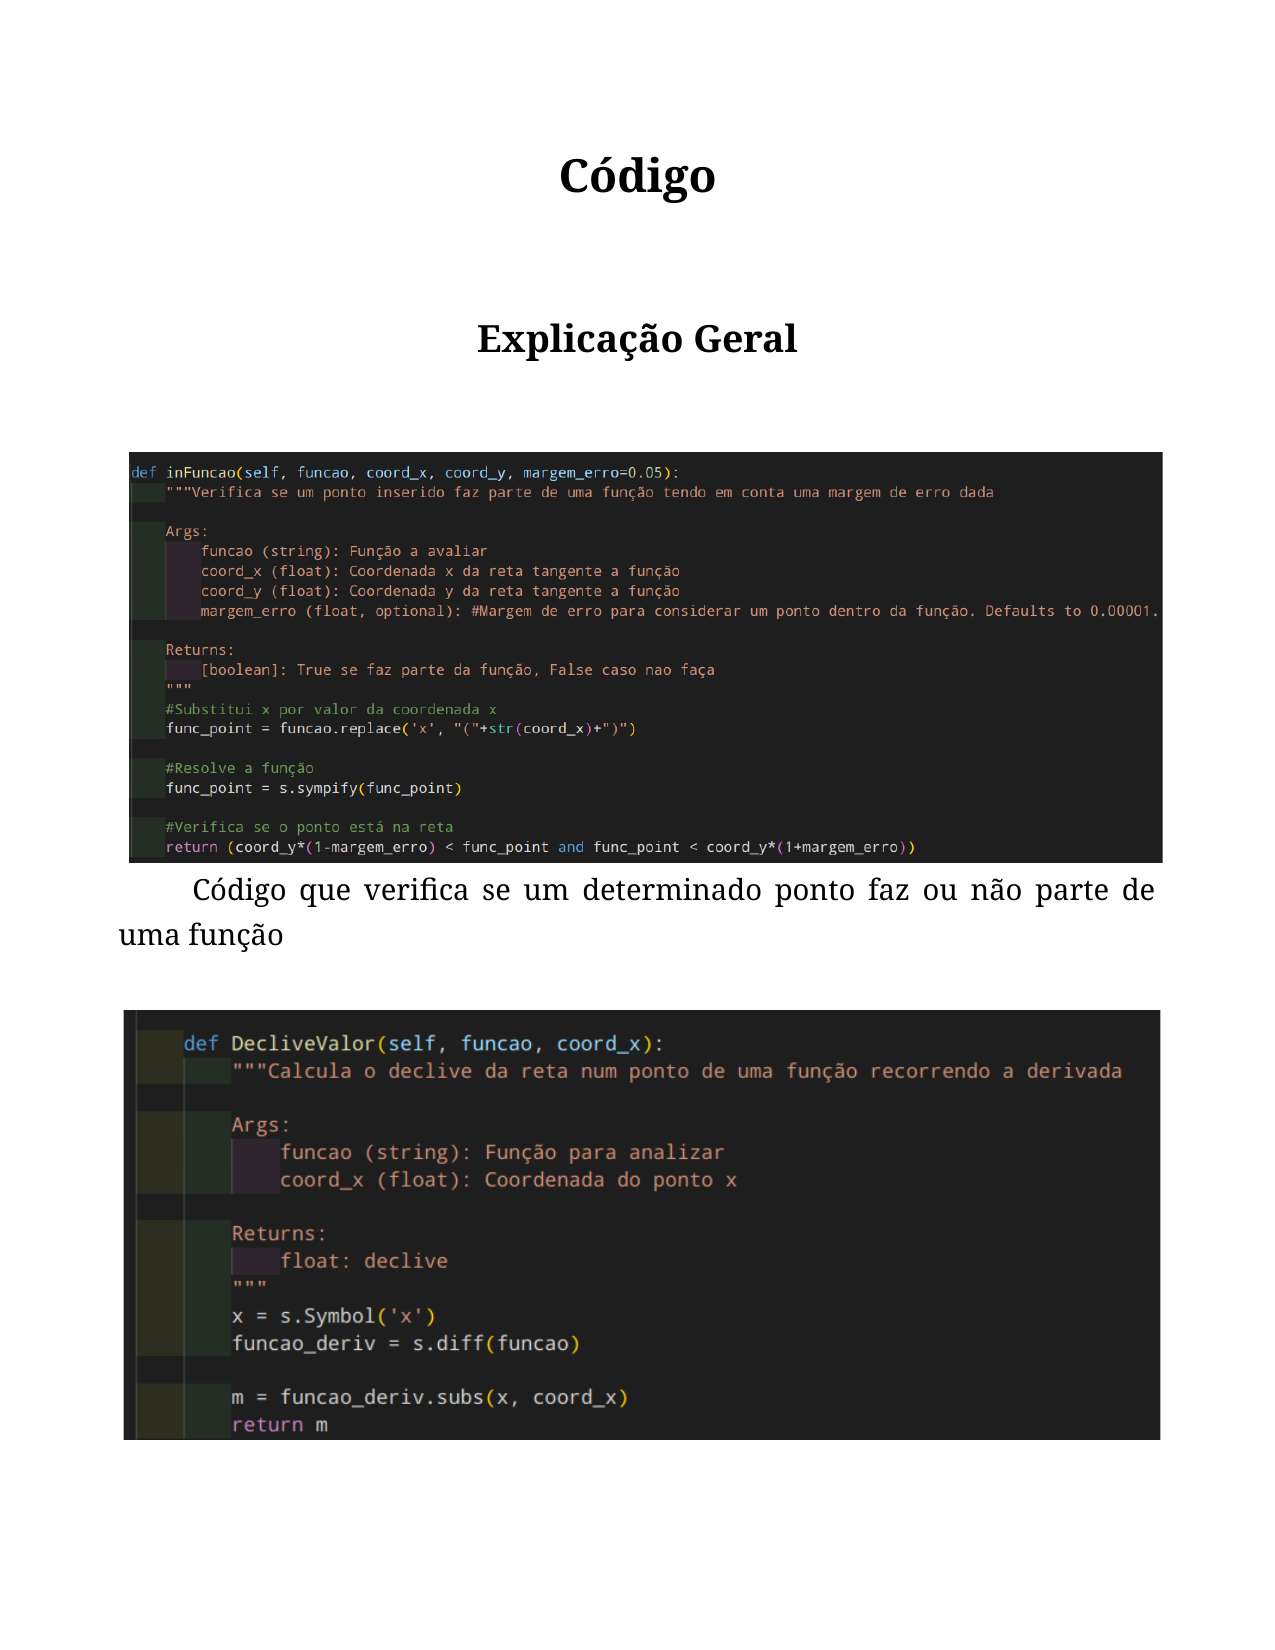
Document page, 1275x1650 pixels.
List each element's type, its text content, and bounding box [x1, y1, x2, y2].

picture [129, 452, 1163, 863]
picture [123, 1010, 861, 1440]
subtitle Código [118, 143, 1157, 206]
subtitle Explicação Geral [118, 312, 1157, 363]
subtitle Código que verifica se um determinado ponto faz ou não parte de uma função [118, 436, 1157, 954]
